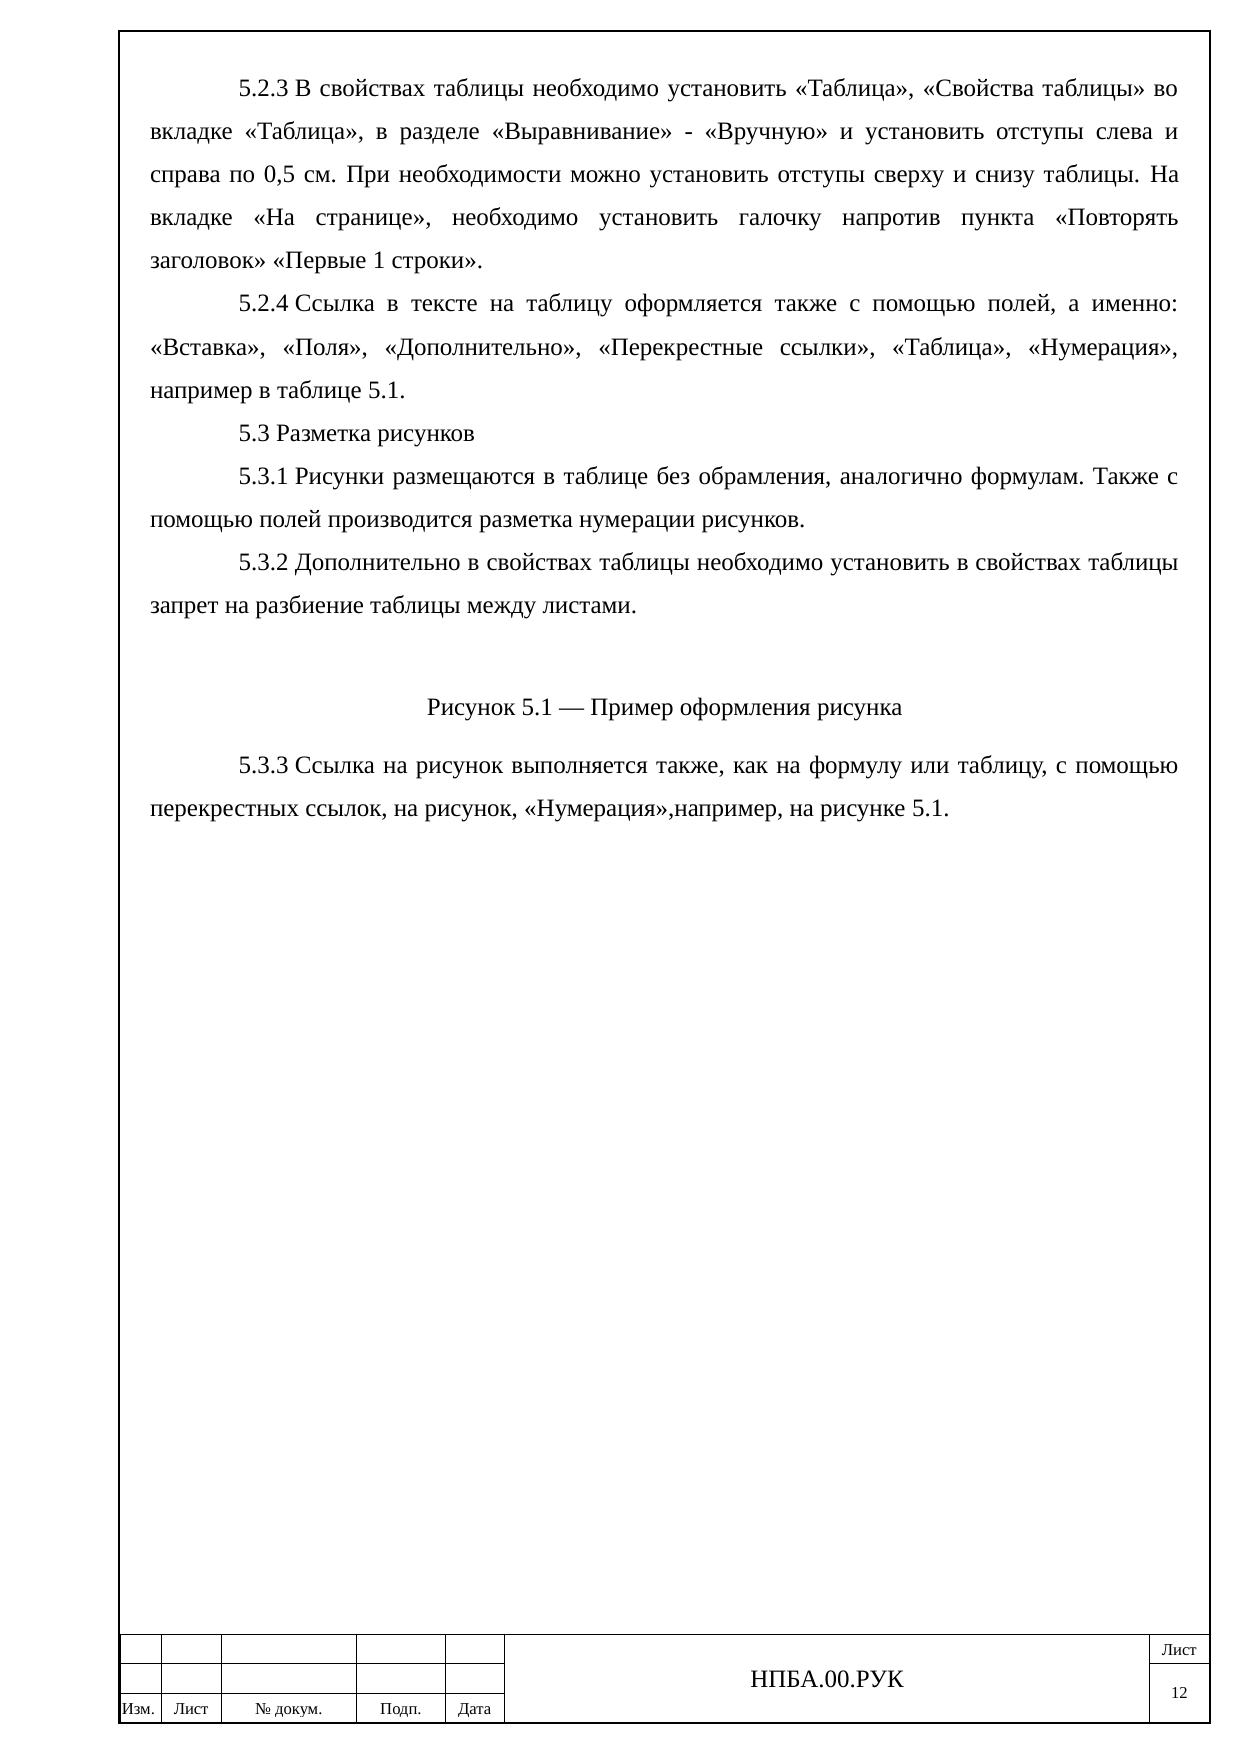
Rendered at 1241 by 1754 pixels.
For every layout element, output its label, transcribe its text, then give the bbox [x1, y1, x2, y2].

table_cell Рисунок 5.1 — Пример оформления рисунка [150, 692, 1179, 720]
list Рисунки размещаются в таблице без обрамления, аналогично формулам. Также с помощью полей производится разметка нумерации рисунков. [150, 461, 1179, 533]
list В свойствах таблицы необходимо установить «Таблица», «Свойства таблицы» во вкладке «Таблица», в разделе «Выравнивание» - «Вручную» и установить отступы слева и справа по 0,5 см. При необходимости можно установить отступы сверху и снизу таблицы. На вкладке «На странице», необходимо установить галочку напротив пункта «Повторять заголовок» «Первые 1 строки». [150, 73, 1179, 274]
subtitle Разметка рисунков [150, 418, 1179, 447]
list Ссылка на рисунок выполняется также, как на формулу или таблицу, с помощью перекрестных ссылок, на рисунок, «Нумерация»,например, на рисунке 5.1. [150, 750, 1179, 822]
list Дополнительно в свойствах таблицы необходимо установить в свойствах таблицы запрет на разбиение таблицы между листами. [150, 547, 1179, 619]
table_header [150, 663, 1179, 692]
list Ссылка в тексте на таблицу оформляется также с помощью полей, а именно: «Вставка», «Поля», «Дополнительно», «Перекрестные ссылки», «Таблица», «Нумерация», например в таблице 5.1. [150, 288, 1179, 403]
